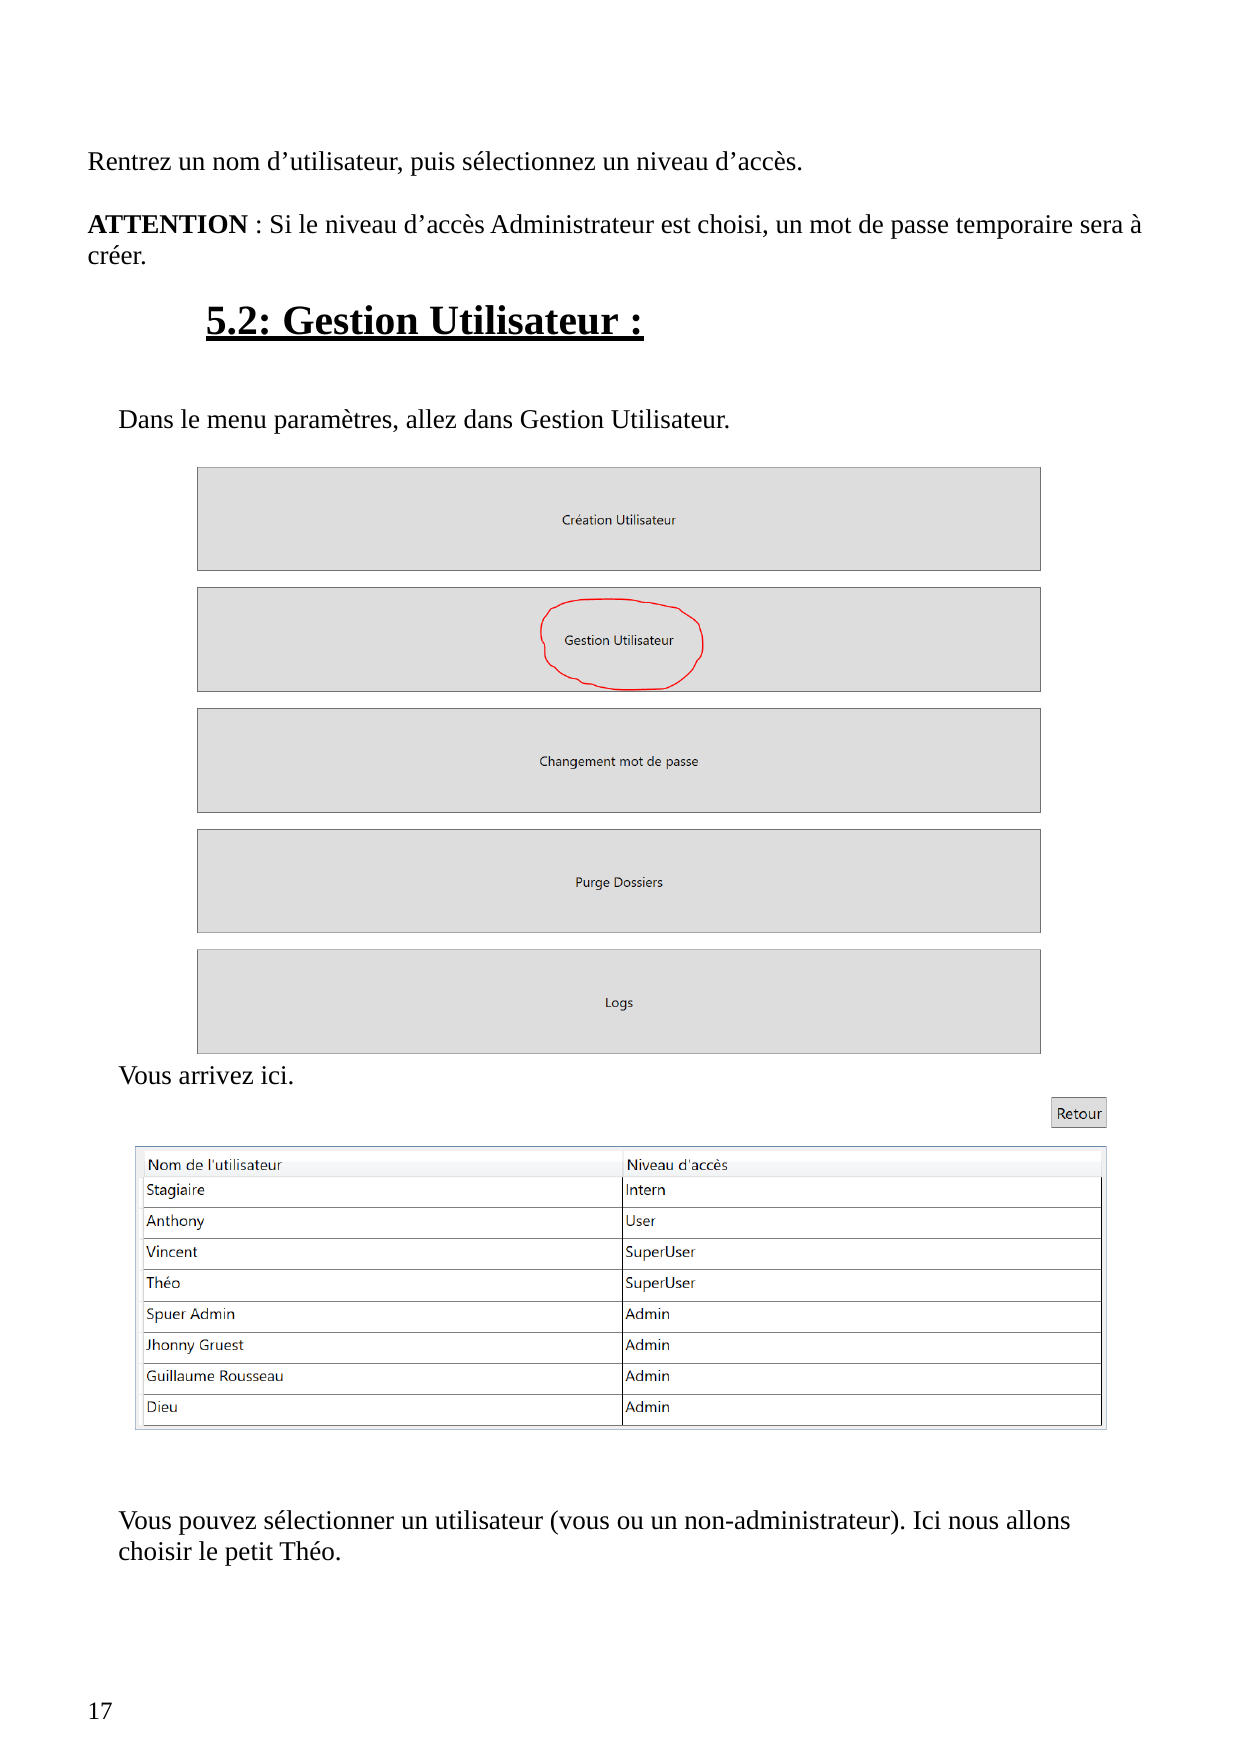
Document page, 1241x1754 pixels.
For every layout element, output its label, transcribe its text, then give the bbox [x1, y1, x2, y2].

text Vous pouvez sélectionner un utilisateur (vous ou un non-administrateur). Ici nous allons choisir le petit Théo. [118, 1504, 1106, 1567]
picture [125, 1090, 1113, 1450]
subtitle 5.2: Gestion Utilisateur : [206, 295, 1151, 343]
text Vous arrivez ici. [118, 458, 1106, 1091]
picture [192, 461, 1046, 1060]
text Rentrez un nom d’utilisateur, puis sélectionnez un niveau d’accès. [87, 144, 1151, 176]
text ATTENTION : Si le niveau d’accès Administrateur est choisi, un mot de passe temporaire sera à créer. [87, 177, 1151, 270]
text Dans le menu paramètres, allez dans Gestion Utilisateur. [118, 403, 1106, 434]
